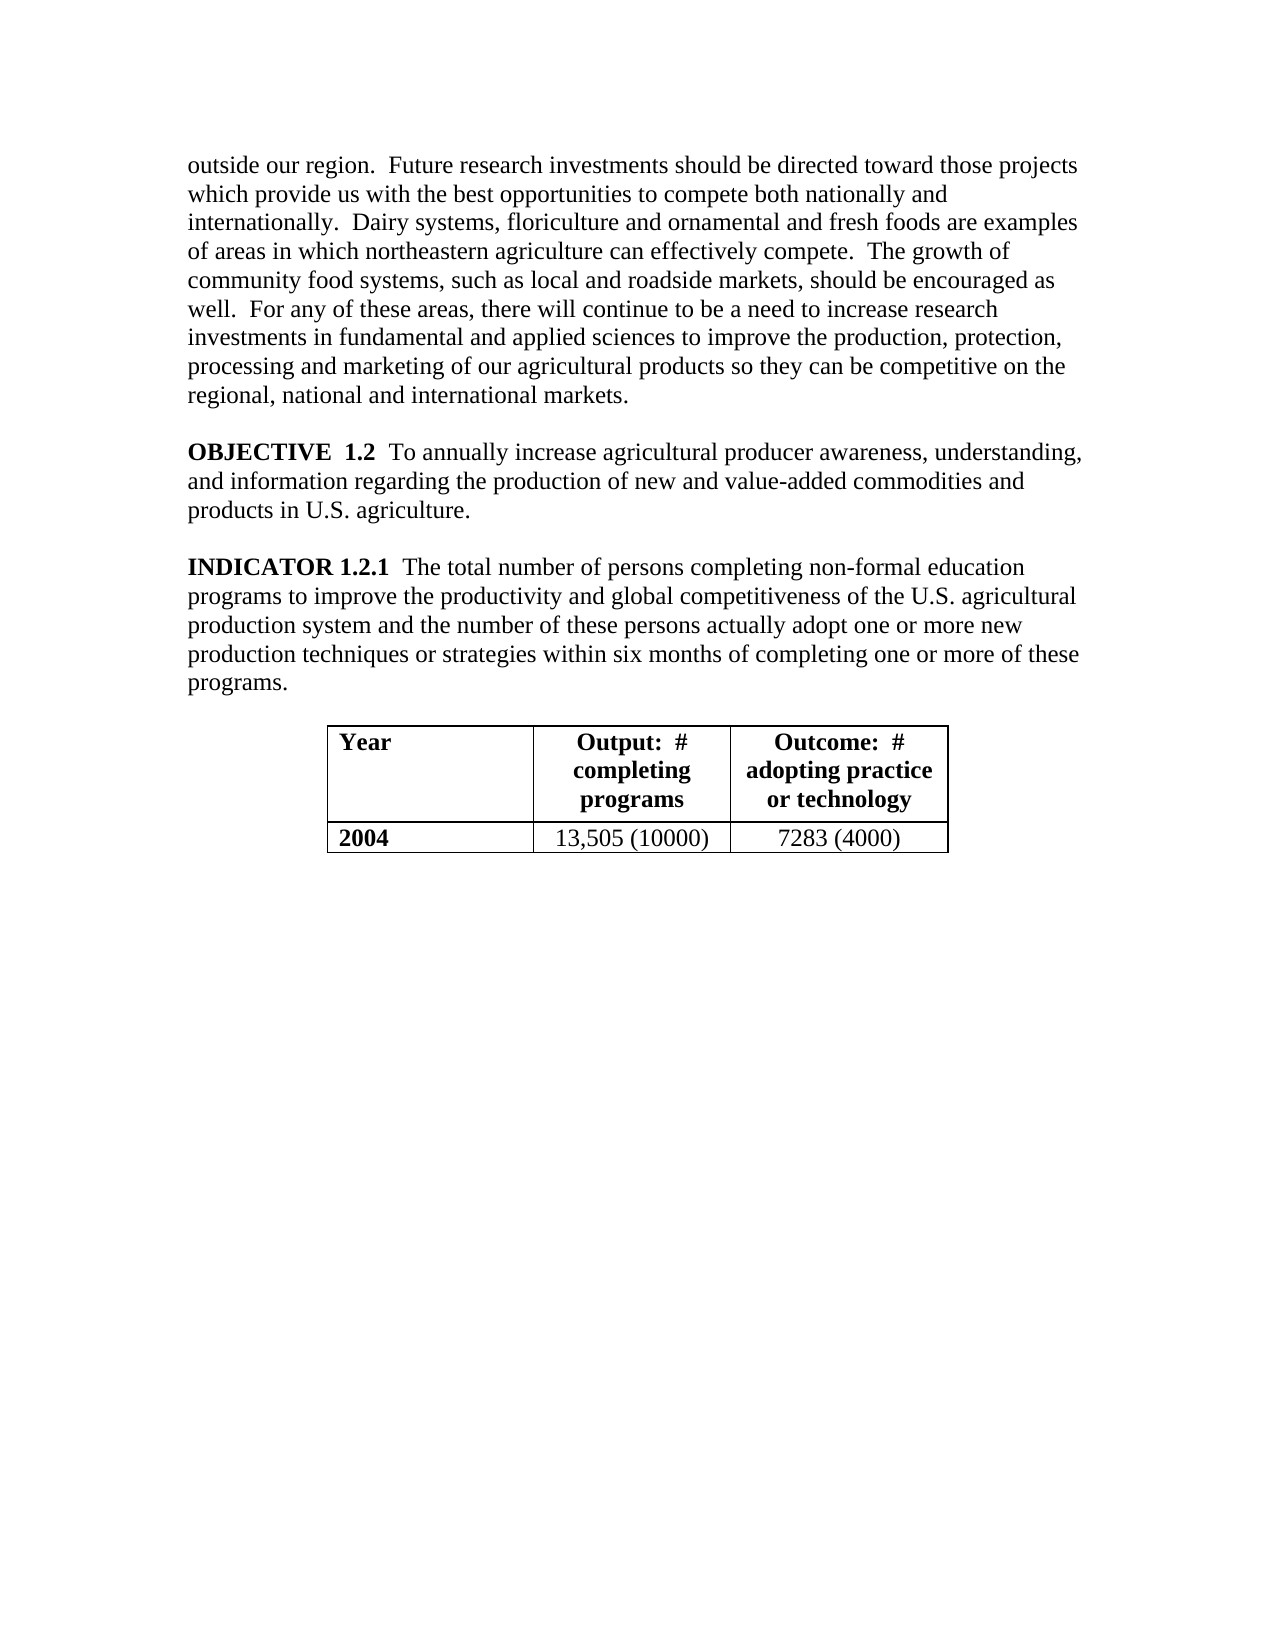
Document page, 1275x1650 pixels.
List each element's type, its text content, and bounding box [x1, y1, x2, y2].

text OBJECTIVE 1.2 To annually increase agricultural producer awareness, understanding, and information regarding the production of new and value-added commodities and products in U.S. agriculture. [187, 437, 1087, 524]
table_cell 13,505 (10000) [534, 823, 730, 852]
table_header Output: # completing programs [534, 727, 730, 821]
table_header Year [328, 727, 533, 821]
text outside our region. Future research investments should be directed toward those projects which provide us with the best opportunities to compete both nationally and internationally. Dairy systems, floriculture and ornamental and fresh foods are examples of areas in which northeastern agriculture can effectively compete. The growth of community food systems, such as local and roadside markets, should be encouraged as well. For any of these areas, there will continue to be a need to increase research investments in fundamental and applied sciences to improve the production, protection, processing and marketing of our agricultural products so they can be competitive on the regional, national and international markets. [187, 150, 1087, 409]
table_cell 7283 (4000) [731, 823, 947, 852]
text INDICATOR 1.2.1 The total number of persons completing non-formal education programs to improve the productivity and global competitiveness of the U.S. agricultural production system and the number of these persons actually adopt one or more new production techniques or strategies within six months of completing one or more of these programs. [187, 552, 1087, 696]
table_cell 2004 [328, 823, 533, 852]
table_header Outcome: # adopting practice or technology [731, 727, 947, 821]
